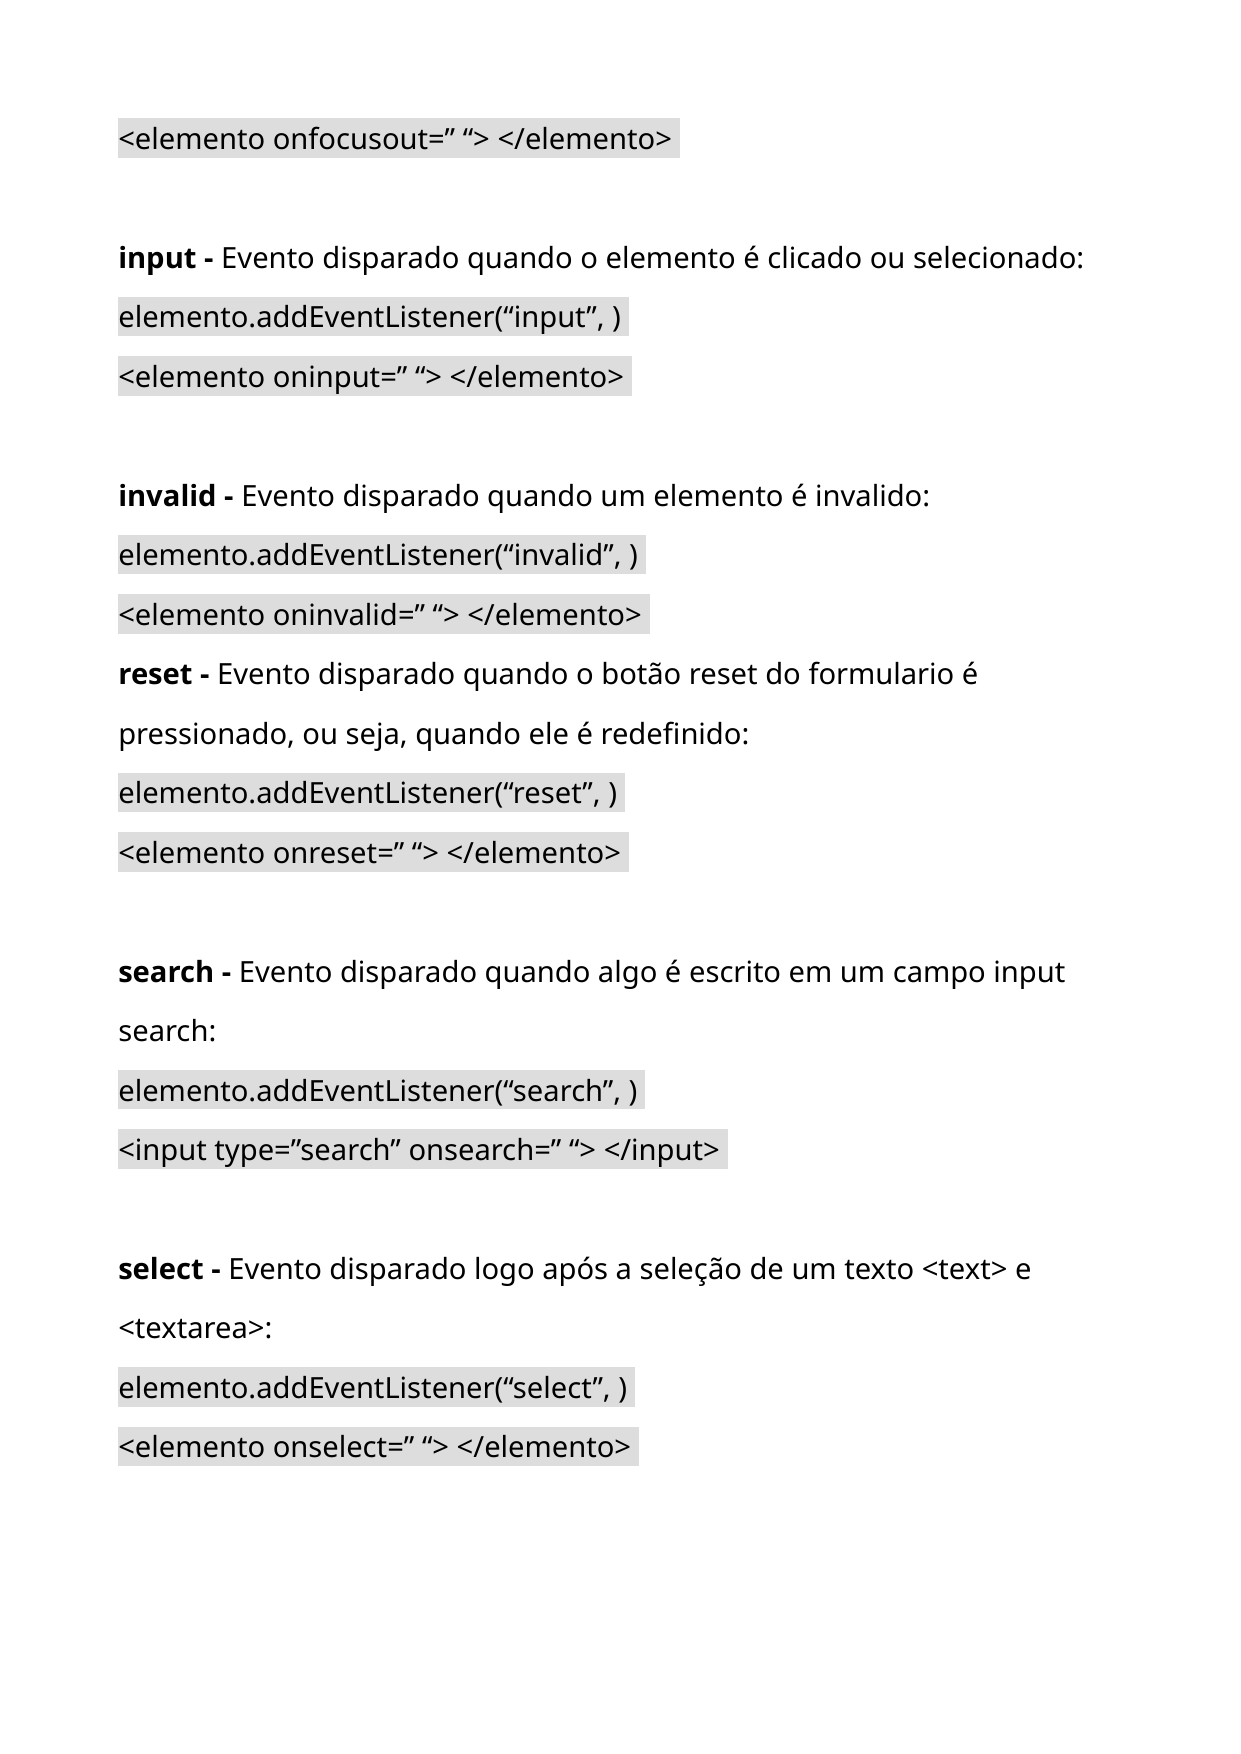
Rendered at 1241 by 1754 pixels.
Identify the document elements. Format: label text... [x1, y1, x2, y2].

text elemento.addEventListener(“reset”, ) [118, 772, 1122, 812]
text <elemento onfocusout=” “> </elemento> [118, 118, 1122, 158]
text elemento.addEventListener(“select”, ) [118, 1367, 1122, 1407]
text <input type=”search” onsearch=” “> </input> [118, 1129, 1122, 1169]
text elemento.addEventListener(“input”, ) [118, 297, 1122, 336]
text elemento.addEventListener(“invalid”, ) [118, 534, 1122, 574]
text select - Evento disparado logo após a seleção de um texto <text> e <textarea>: [118, 1248, 1122, 1347]
text input - Evento disparado quando o elemento é clicado ou selecionado: [118, 237, 1122, 277]
text search - Evento disparado quando algo é escrito em um campo input search: [118, 951, 1122, 1050]
text <elemento onselect=” “> </elemento> [118, 1427, 1122, 1466]
text <elemento onreset=” “> </elemento> [118, 832, 1122, 872]
text elemento.addEventListener(“search”, ) [118, 1070, 1122, 1109]
text reset - Evento disparado quando o botão reset do formulario é pressionado, ou seja, quando ele é redefinido: [118, 653, 1122, 753]
text <elemento oninput=” “> </elemento> [118, 356, 1122, 396]
text invalid - Evento disparado quando um elemento é invalido: [118, 475, 1122, 515]
text <elemento oninvalid=” “> </elemento> [118, 594, 1122, 634]
